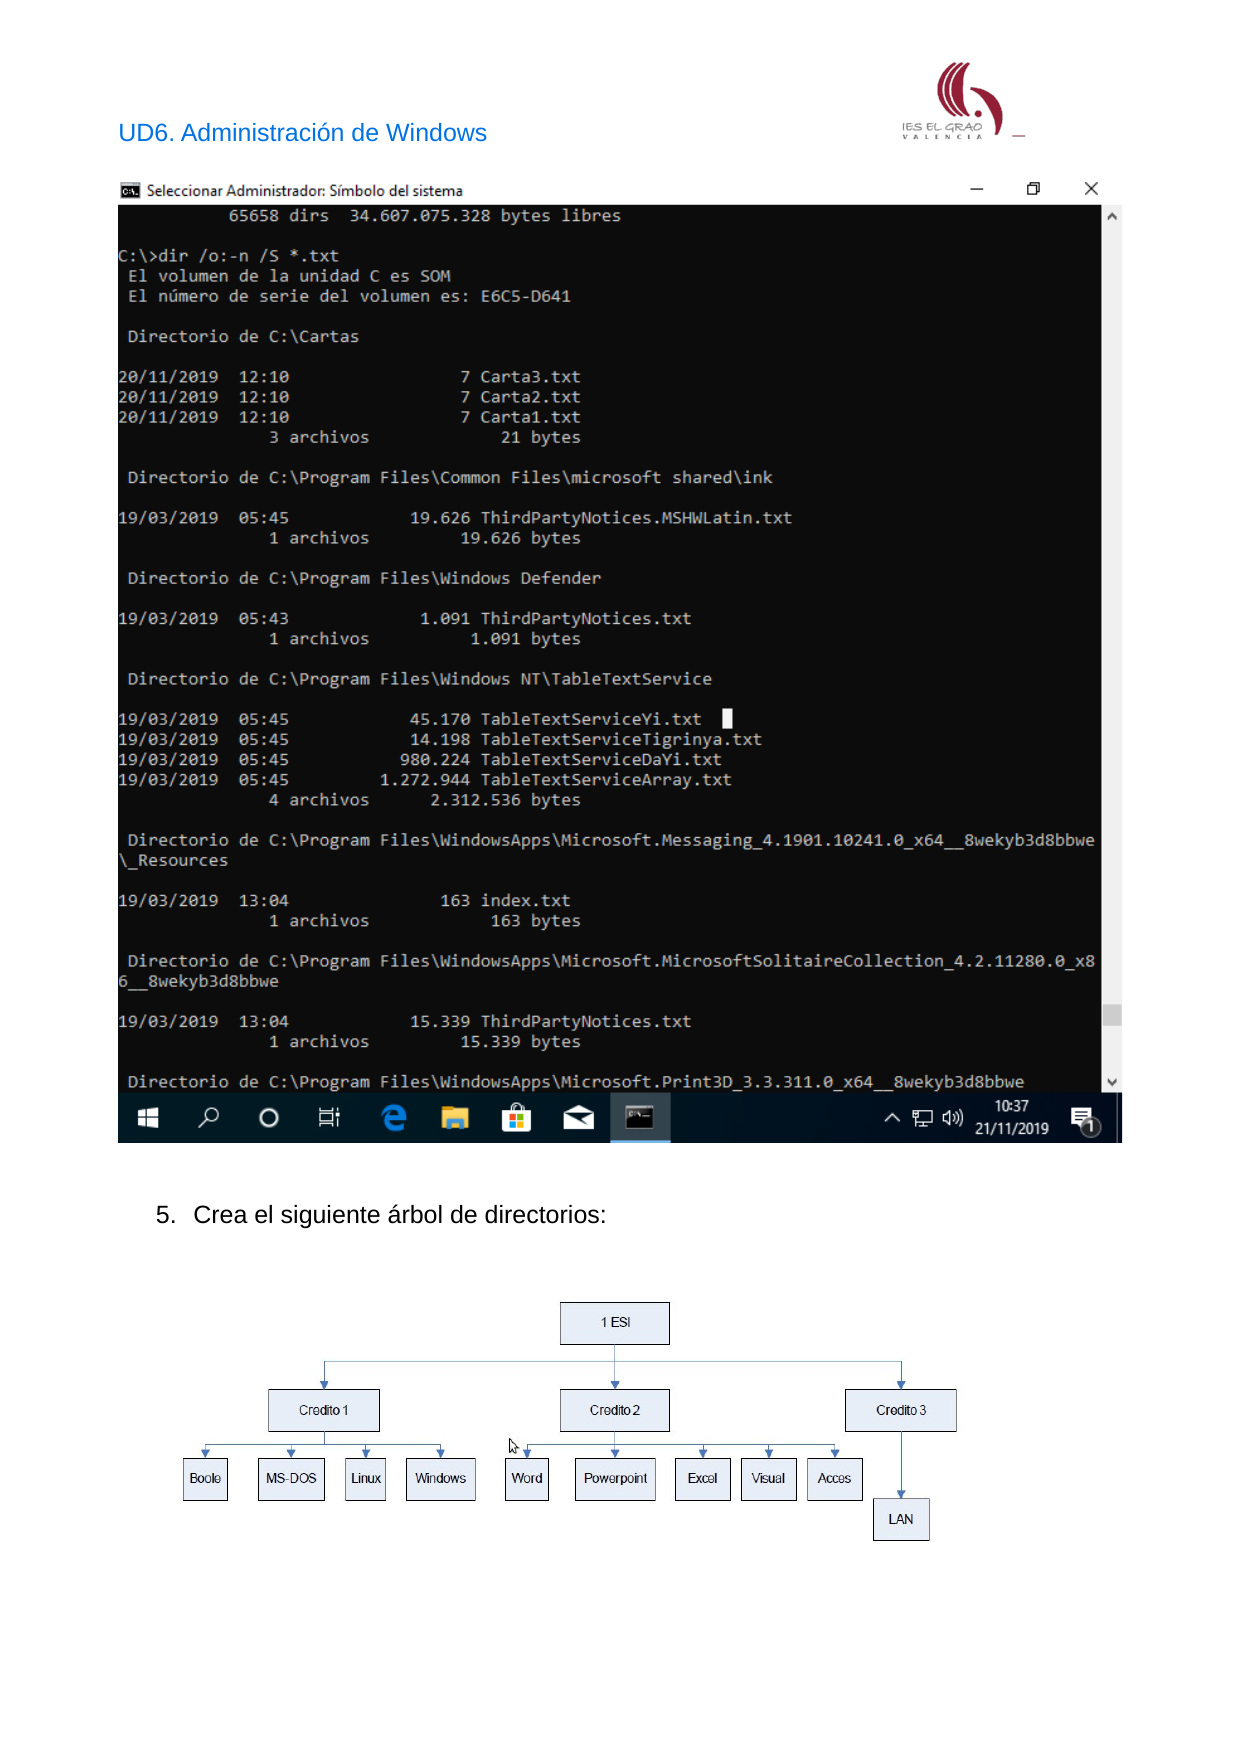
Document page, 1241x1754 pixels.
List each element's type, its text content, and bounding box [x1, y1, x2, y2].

list Crea el siguiente árbol de directorios: [156, 1200, 1122, 1229]
picture [152, 1279, 965, 1553]
picture [902, 62, 1026, 141]
picture [118, 176, 1123, 1143]
